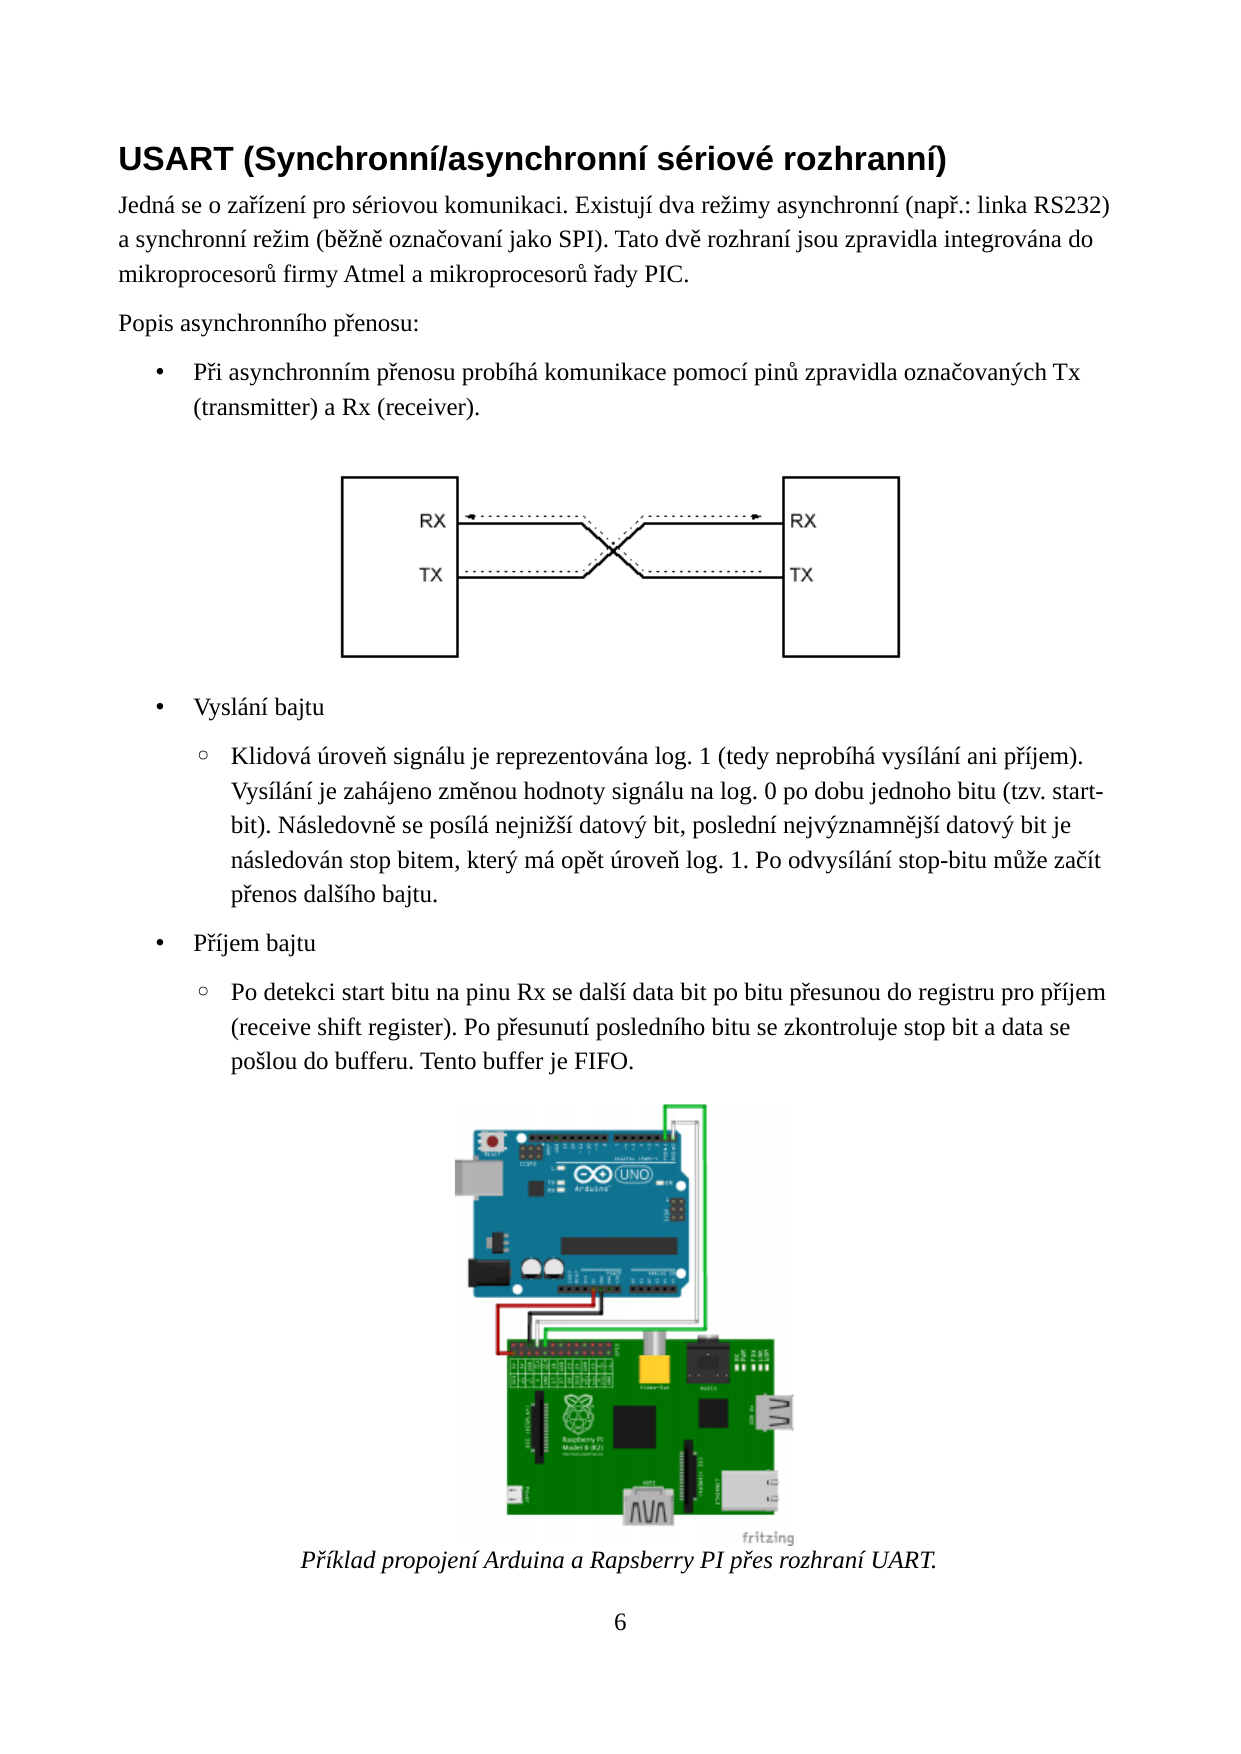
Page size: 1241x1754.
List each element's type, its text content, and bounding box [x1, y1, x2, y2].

list Po detekci start bitu na pinu Rx se další data bit po bitu přesunou do registru pro příjem (receive shift register). Po přesunutí posledního bitu se zkontroluje stop bit a data se pošlou do bufferu. Tento buffer je FIFO. [193, 977, 1122, 1075]
list Příjem bajtu [156, 928, 1122, 957]
list [225, 1093, 1015, 1105]
picture [311, 447, 929, 687]
list Příklad propojení Arduina a Rapsberry PI přes rozhraní UART. [225, 1105, 1015, 1574]
list Klidová úroveň signálu je reprezentována log. 1 (tedy neprobíhá vysílání ani příjem). Vysílání je zahájeno změnou hodnoty signálu na log. 0 po dobu jednoho bitu (tzv. start-bit). Následovně se posílá nejnižší datový bit, poslední nejvýznamnější datový bit je následován stop bitem, který má opět úroveň log. 1. Po odvysílání stop-bitu může začít přenos dalšího bajtu. [193, 741, 1122, 908]
list Vyslání bajtu [156, 441, 1122, 721]
list [225, 1574, 1015, 1583]
picture [454, 1103, 794, 1546]
subtitle USART (Synchronní/asynchronní sériové rozhranní) [118, 139, 1122, 178]
list Při asynchronním přenosu probíhá komunikace pomocí pinů zpravidla označovaných Tx (transmitter) a Rx (receiver). [156, 357, 1122, 420]
text Jedná se o zařízení pro sériovou komunikaci. Existují dva režimy asynchronní (např.: linka RS232) a synchronní režim (běžně označovaní jako SPI). Tato dvě rozhraní jsou zpravidla integrována do mikroprocesorů firmy Atmel a mikroprocesorů řady PIC. [118, 190, 1122, 288]
text Popis asynchronního přenosu: [118, 308, 1122, 337]
